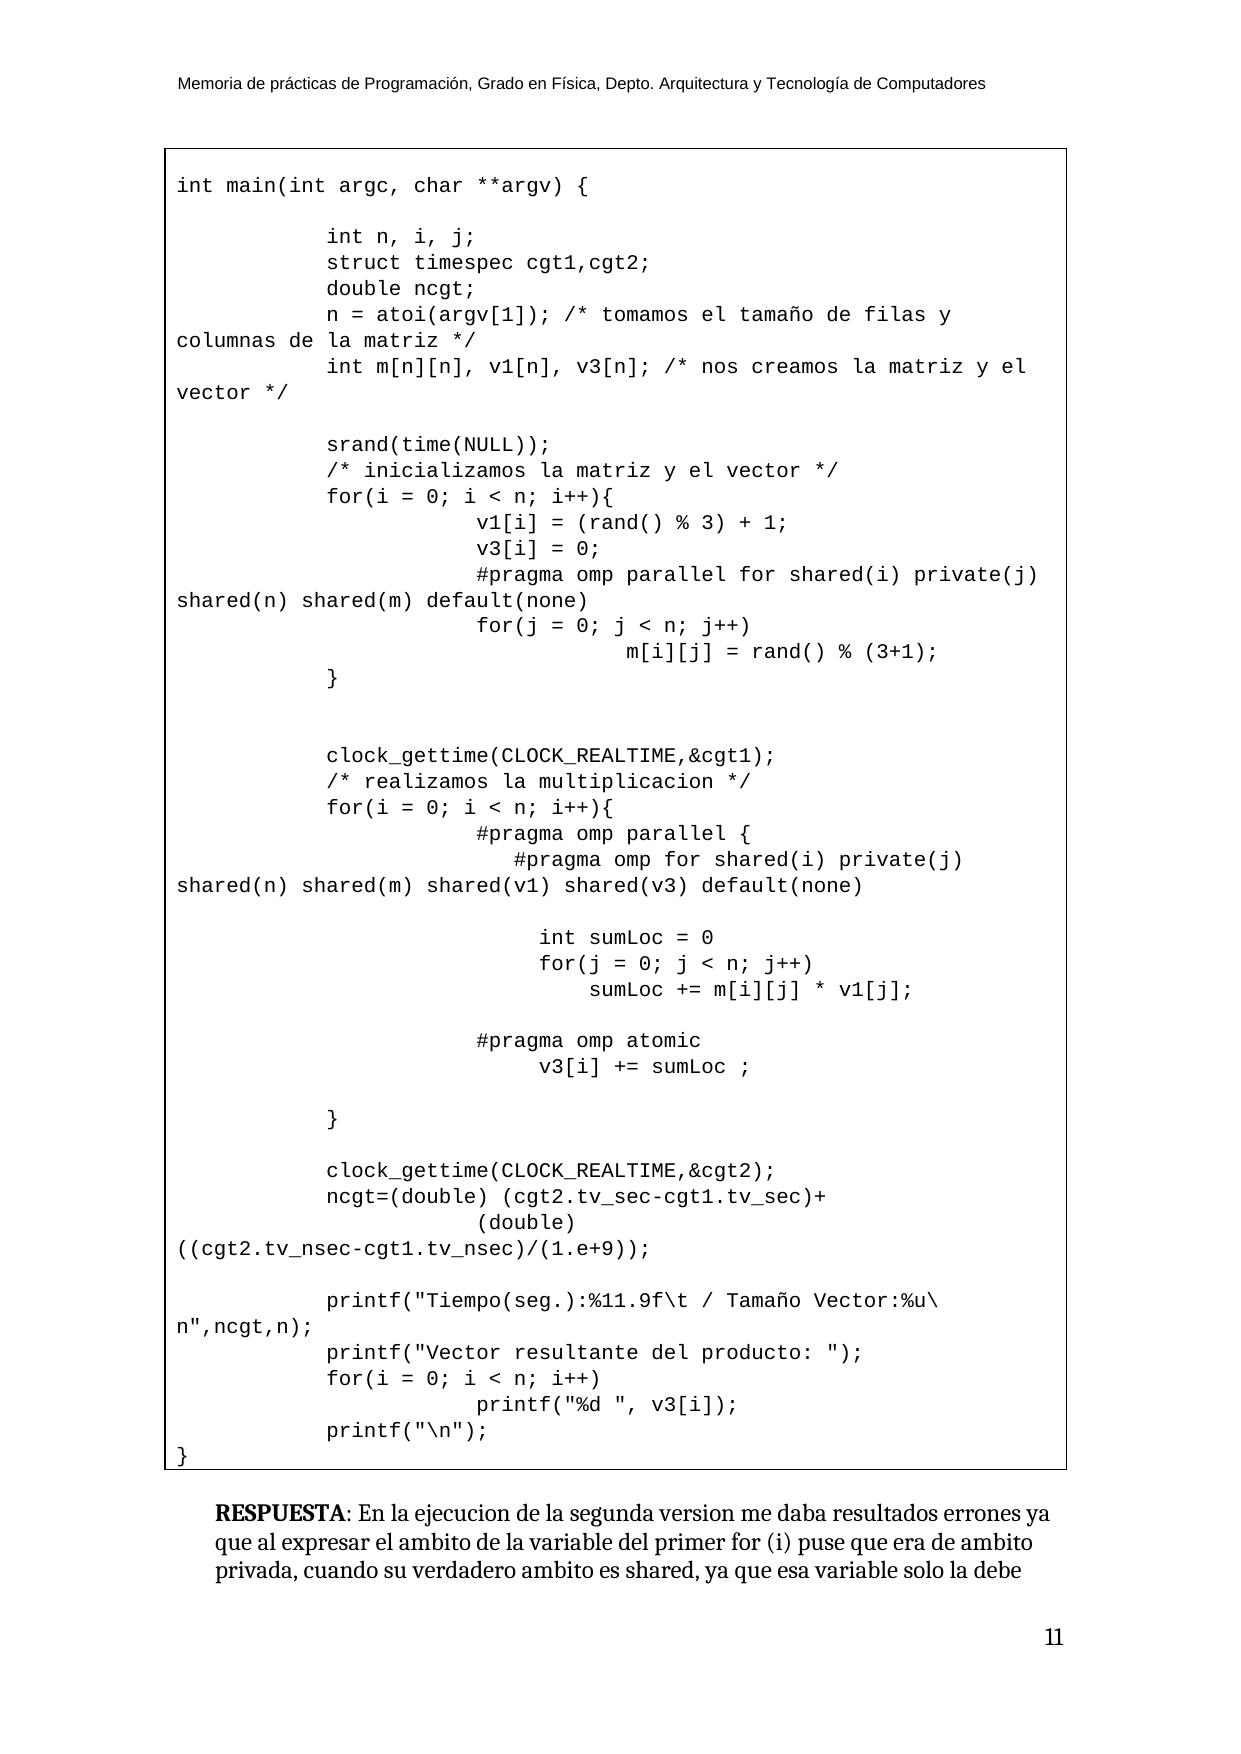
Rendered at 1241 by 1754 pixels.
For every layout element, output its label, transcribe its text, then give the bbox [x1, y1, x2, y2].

table_header int main(int argc, char **argv) { int n, i, j; struct timespec cgt1,cgt2; double ncgt; n = atoi(argv[1]); /* tomamos el tamaño de filas y columnas de la matriz */ int m[n][n], v1[n], v3[n]; /* nos creamos la matriz y el vector */ srand(time(NULL)); /* inicializamos la matriz y el vector */ for(i = 0; i < n; i++){ v1[i] = (rand() % 3) + 1; v3[i] = 0; #pragma omp parallel for shared(i) private(j) shared(n) shared(m) default(none) for(j = 0; j < n; j++) m[i][j] = rand() % (3+1); } clock_gettime(CLOCK_REALTIME,&cgt1); /* realizamos la multiplicacion */ for(i = 0; i < n; i++){ #pragma omp parallel { #pragma omp for shared(i) private(j) shared(n) shared(m) shared(v1) shared(v3) default(none) int sumLoc = 0 for(j = 0; j < n; j++) sumLoc += m[i][j] * v1[j]; #pragma omp atomic v3[i] += sumLoc ; } clock_gettime(CLOCK_REALTIME,&cgt2); ncgt=(double) (cgt2.tv_sec-cgt1.tv_sec)+ (double) ((cgt2.tv_nsec-cgt1.tv_nsec)/(1.e+9)); printf("Tiempo(seg.):%11.9f\t / Tamaño Vector:%u\n",ncgt,n); printf("Vector resultante del producto: "); for(i = 0; i < n; i++) printf("%d ", v3[i]); printf("\n"); } [166, 149, 1066, 1469]
text RESPUESTA: En la ejecucion de la segunda version me daba resultados errones ya que al expresar el ambito de la variable del primer for (i) puse que era de ambito privada, cuando su verdadero ambito es shared, ya que esa variable solo la debe [215, 1499, 1063, 1585]
